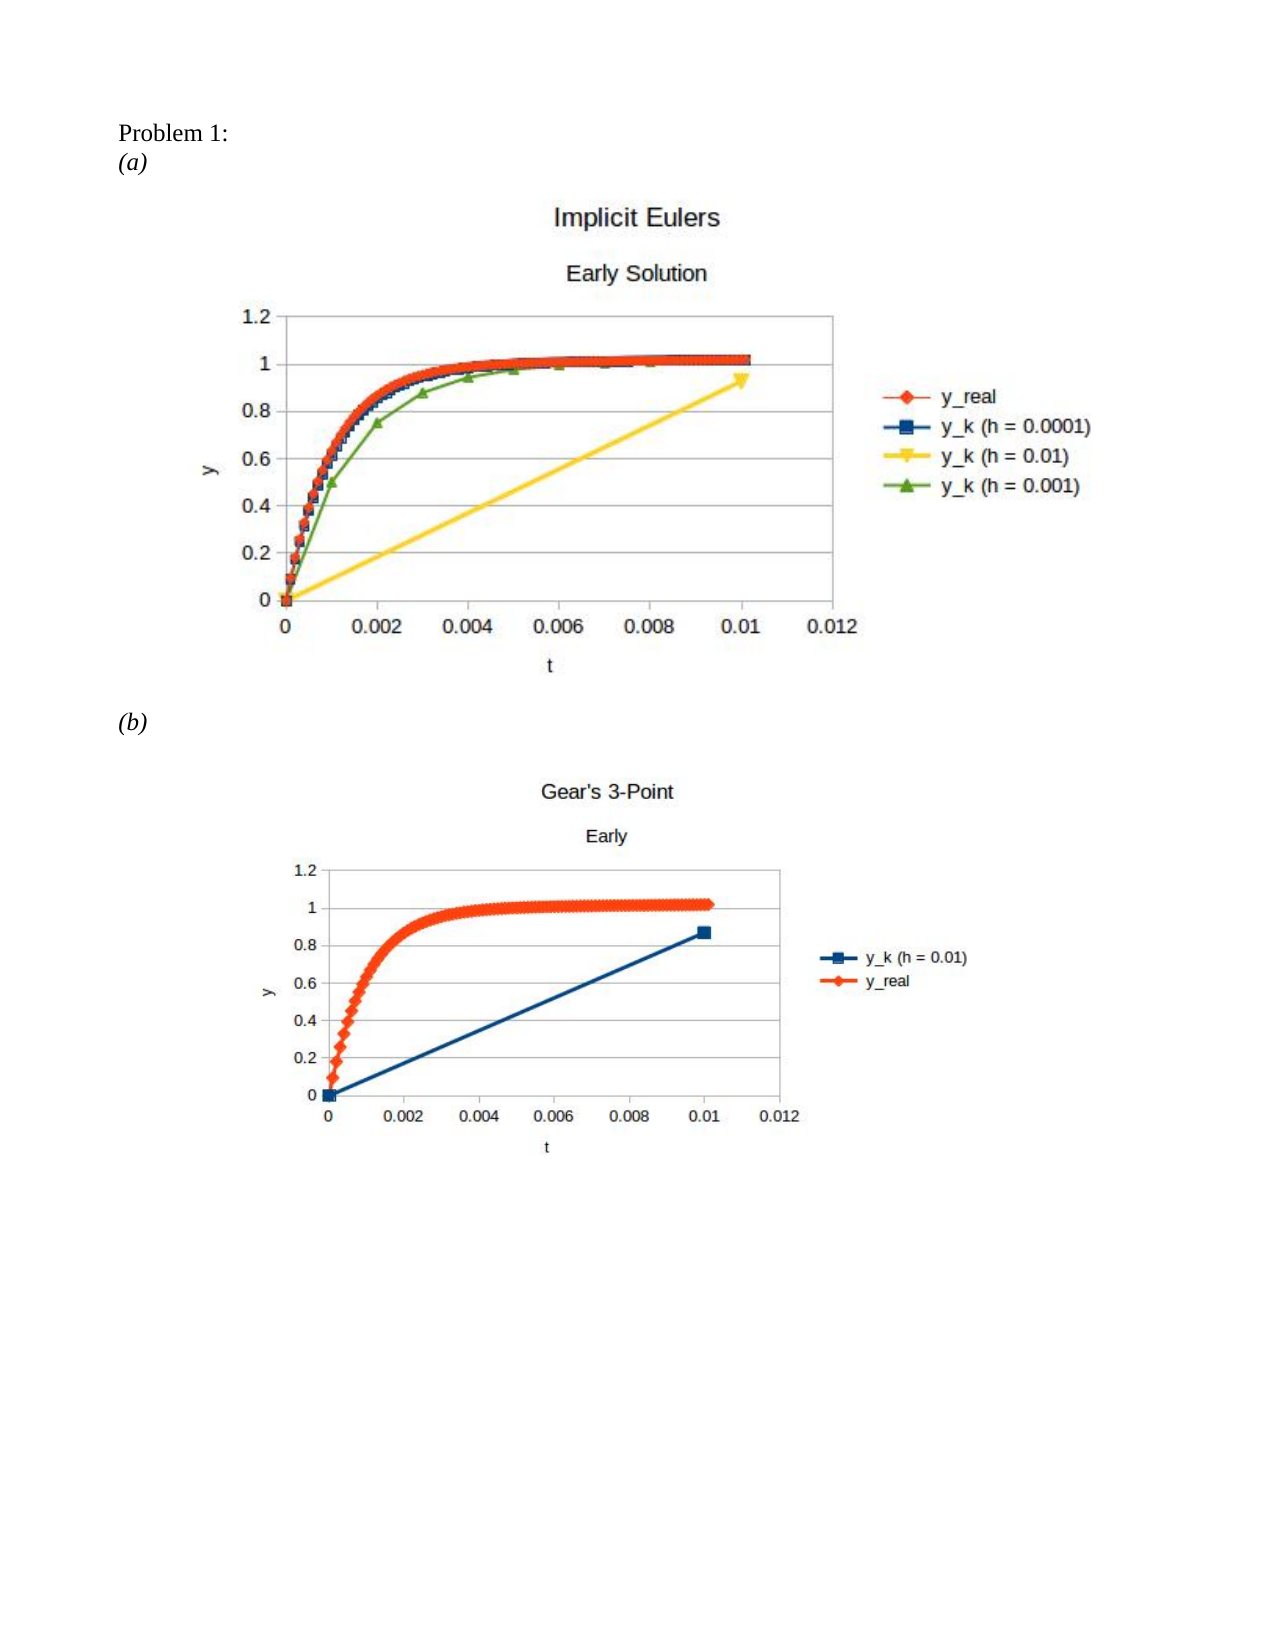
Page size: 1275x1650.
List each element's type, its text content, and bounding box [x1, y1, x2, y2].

text (b) [118, 176, 1157, 736]
picture [232, 758, 983, 1180]
text Problem 1: [118, 118, 1157, 147]
picture [165, 175, 1111, 707]
text (a) [118, 147, 1157, 176]
